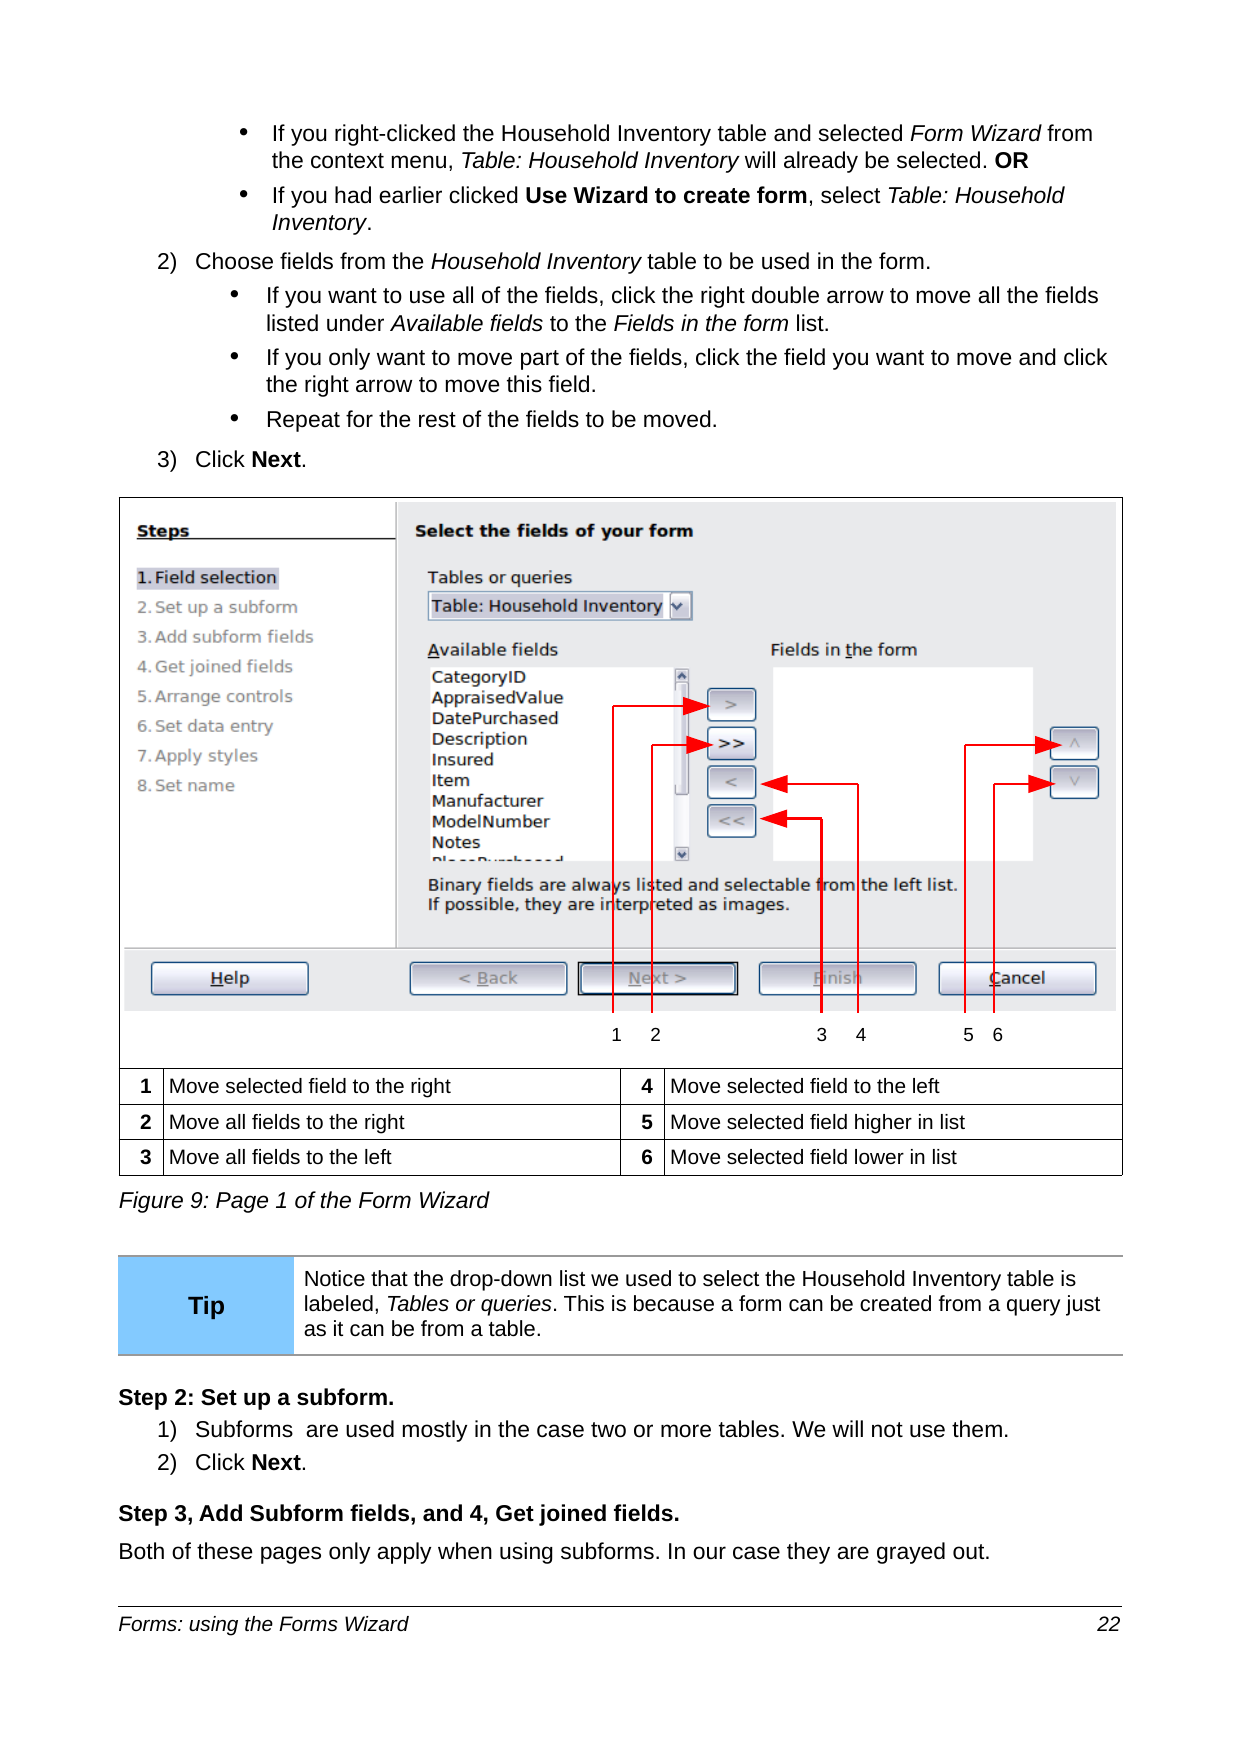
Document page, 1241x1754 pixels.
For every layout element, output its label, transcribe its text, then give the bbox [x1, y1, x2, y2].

list If you only want to move part of the fields, click the field you want to move and click the right arrow to move this field. [227, 342, 1122, 398]
list Choose fields from the Household Inventory table to be used in the form. [177, 248, 1122, 274]
list Click Next. [177, 446, 1122, 472]
list Click Next. [177, 1449, 1122, 1475]
table_cell Move selected field higher in list [665, 1105, 1122, 1139]
table_header Tip [118, 1257, 294, 1354]
table_cell 6 [621, 1140, 664, 1175]
table_cell Move selected field to the right [164, 1069, 620, 1104]
list If you had earlier clicked Use Wizard to create form, select Table: Household Inventory. [236, 180, 1122, 235]
table_cell 2 [120, 1105, 163, 1139]
table_cell Move selected field lower in list [665, 1140, 1122, 1175]
table_header [120, 498, 1122, 1068]
text Figure 9: Page 1 of the Form Wizard [119, 1187, 1122, 1213]
table_header Notice that the drop-down list we used to select the Household Inventory table is labeled, Tables or queries. This is because a form can be created from a query just as it can be from a table. [295, 1257, 1123, 1354]
list Subforms are used mostly in the case two or more tables. We will not use them. [177, 1416, 1122, 1443]
table_cell 1 [120, 1069, 163, 1104]
text Both of these pages only apply when using subforms. In our case they are grayed out. [118, 1538, 1122, 1564]
list If you right-clicked the Household Inventory table and selected Form Wizard from the context menu, Table: Household Inventory will already be selected. OR [236, 118, 1122, 174]
table_cell Move all fields to the right [164, 1105, 620, 1139]
list Repeat for the rest of the fields to be moved. [227, 404, 1122, 433]
text Step 3, Add Subform fields, and 4, Get joined fields. [118, 1499, 1122, 1526]
table_cell 4 [621, 1069, 664, 1104]
table_cell Move all fields to the left [164, 1140, 620, 1175]
table_cell 5 [621, 1105, 664, 1139]
table_cell 3 [120, 1140, 163, 1175]
list Step 2: Set up a subform. [118, 1383, 1122, 1410]
table_cell Move selected field to the left [665, 1069, 1122, 1104]
list If you want to use all of the fields, click the right double arrow to move all the fields listed under Available fields to the Fields in the form list. [227, 280, 1122, 336]
